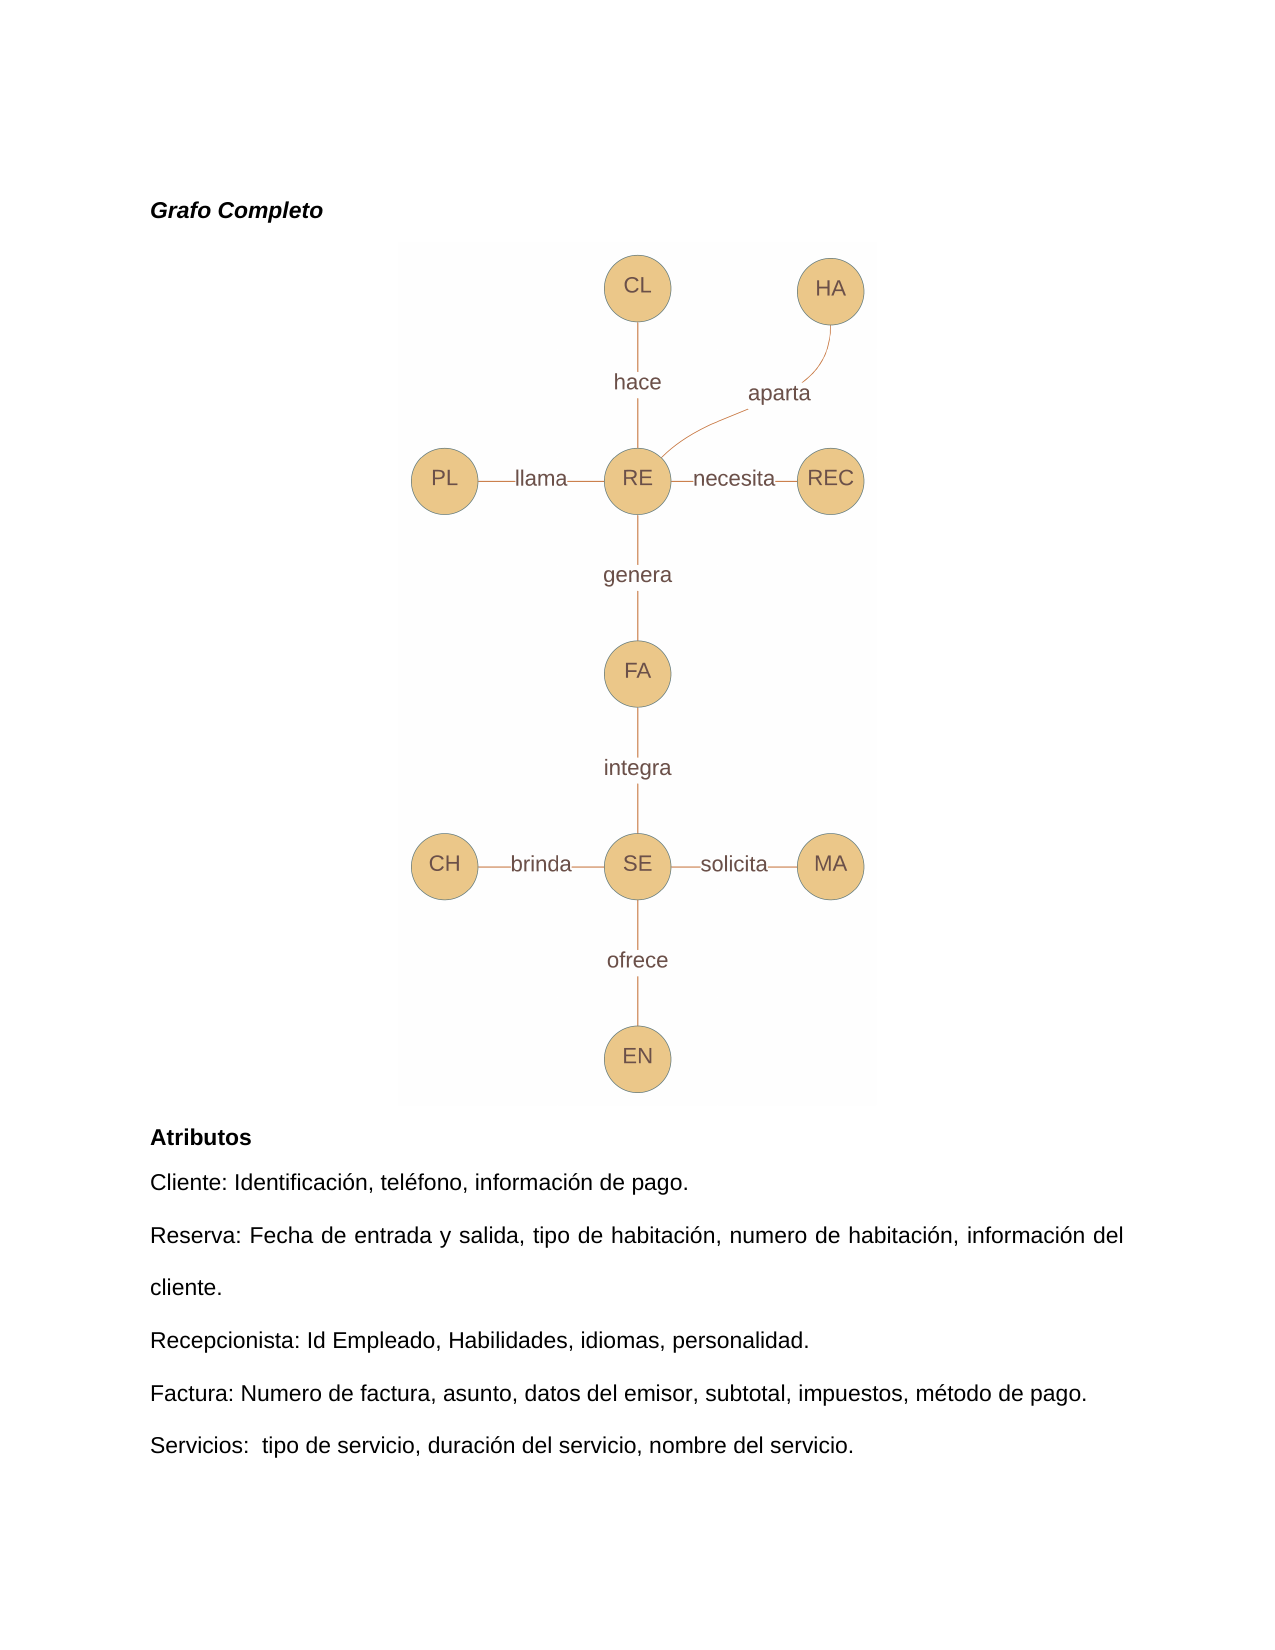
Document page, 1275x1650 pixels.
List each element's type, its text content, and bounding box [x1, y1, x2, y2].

text Grafo Completo [150, 197, 1125, 224]
text Reserva: Fecha de entrada y salida, tipo de habitación, numero de habitación, información del cliente. [150, 1222, 1125, 1301]
text Factura: Numero de factura, asunto, datos del emisor, subtotal, impuestos, método de pago. [150, 1380, 1125, 1406]
text Recepcionista: Id Empleado, Habilidades, idiomas, personalidad. [150, 1327, 1125, 1353]
text Cliente: Identificación, teléfono, información de pago. [150, 1169, 1125, 1195]
text Atributos [150, 1124, 1125, 1150]
text Servicios: tipo de servicio, duración del servicio, nombre del servicio. [150, 1432, 1125, 1459]
